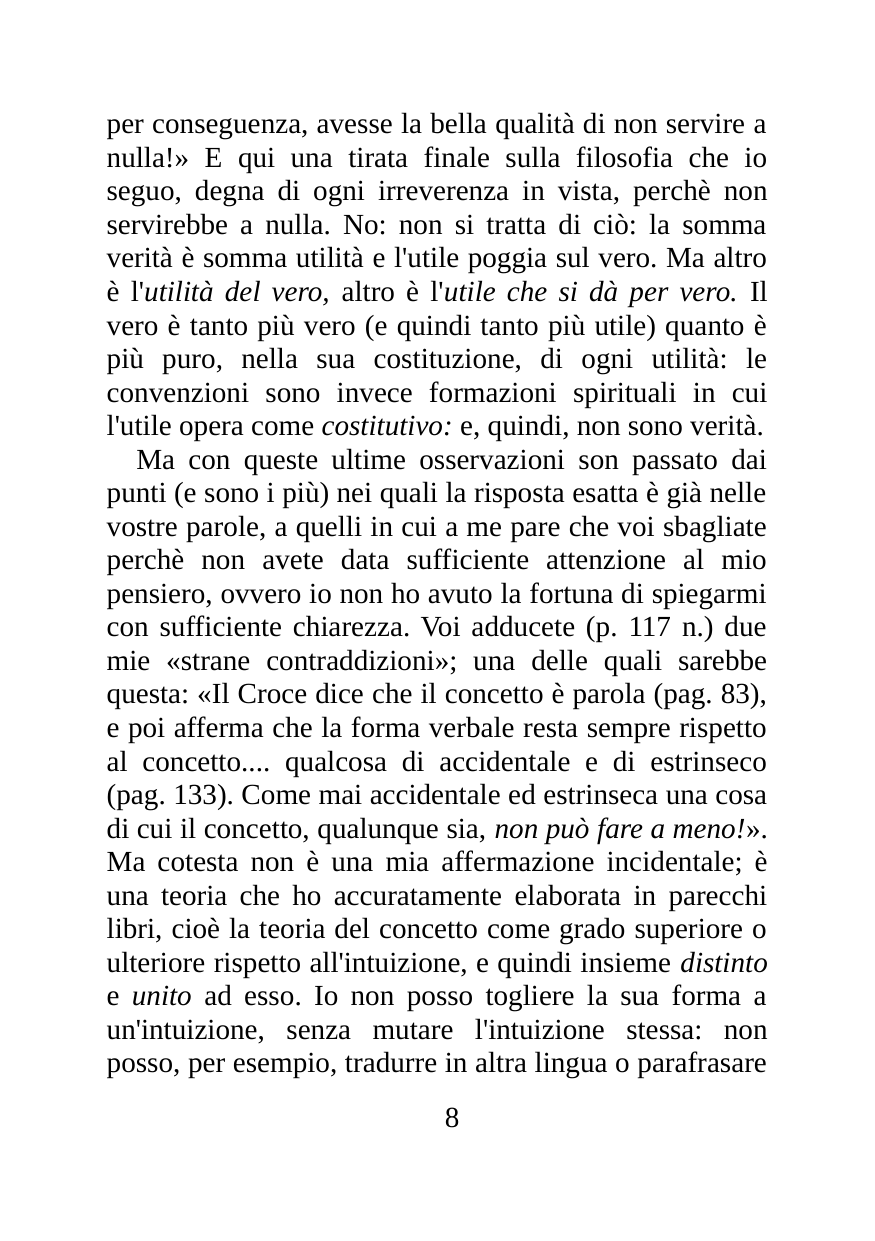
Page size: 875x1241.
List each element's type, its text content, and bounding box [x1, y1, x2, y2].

text per conseguenza, avesse la bella qualità di non servire a nulla!» E qui una tirata finale sulla filosofia che io seguo, degna di ogni irreverenza in vista, perchè non servirebbe a nulla. No: non si tratta di ciò: la somma verità è somma utilità e l'utile poggia sul vero. Ma altro è l'utilità del vero, altro è l'utile che si dà per vero. Il vero è tanto più vero (e quindi tanto più utile) quanto è più puro, nella sua costituzione, di ogni utilità: le convenzioni sono invece formazioni spirituali in cui l'utile opera come costitutivo: e, quindi, non sono verità. [106, 106, 768, 442]
text Ma con queste ultime osservazioni son passato dai punti (e sono i più) nei quali la risposta esatta è già nelle vostre parole, a quelli in cui a me pare che voi sbagliate perchè non avete data sufficiente attenzione al mio pensiero, ovvero io non ho avuto la fortuna di spiegarmi con sufficiente chiarezza. Voi adducete (p. 117 n.) due mie «strane contraddizioni»; una delle quali sarebbe questa: «Il Croce dice che il concetto è parola (pag. 83), e poi afferma che la forma verbale resta sempre rispetto al concetto.... qualcosa di accidentale e di estrinseco (pag. 133). Come mai accidentale ed estrinseca una cosa di cui il concetto, qualunque sia, non può fare a meno!». Ma cotesta non è una mia affermazione incidentale; è una teoria che ho accuratamente elaborata in parecchi libri, cioè la teoria del concetto come grado superiore o ulteriore rispetto all'intuizione, e quindi insieme distinto e unito ad esso. Io non posso togliere la sua forma a un'intuizione, senza mutare l'intuizione stessa: non posso, per esempio, tradurre in altra lingua o parafrasare [106, 442, 768, 1079]
